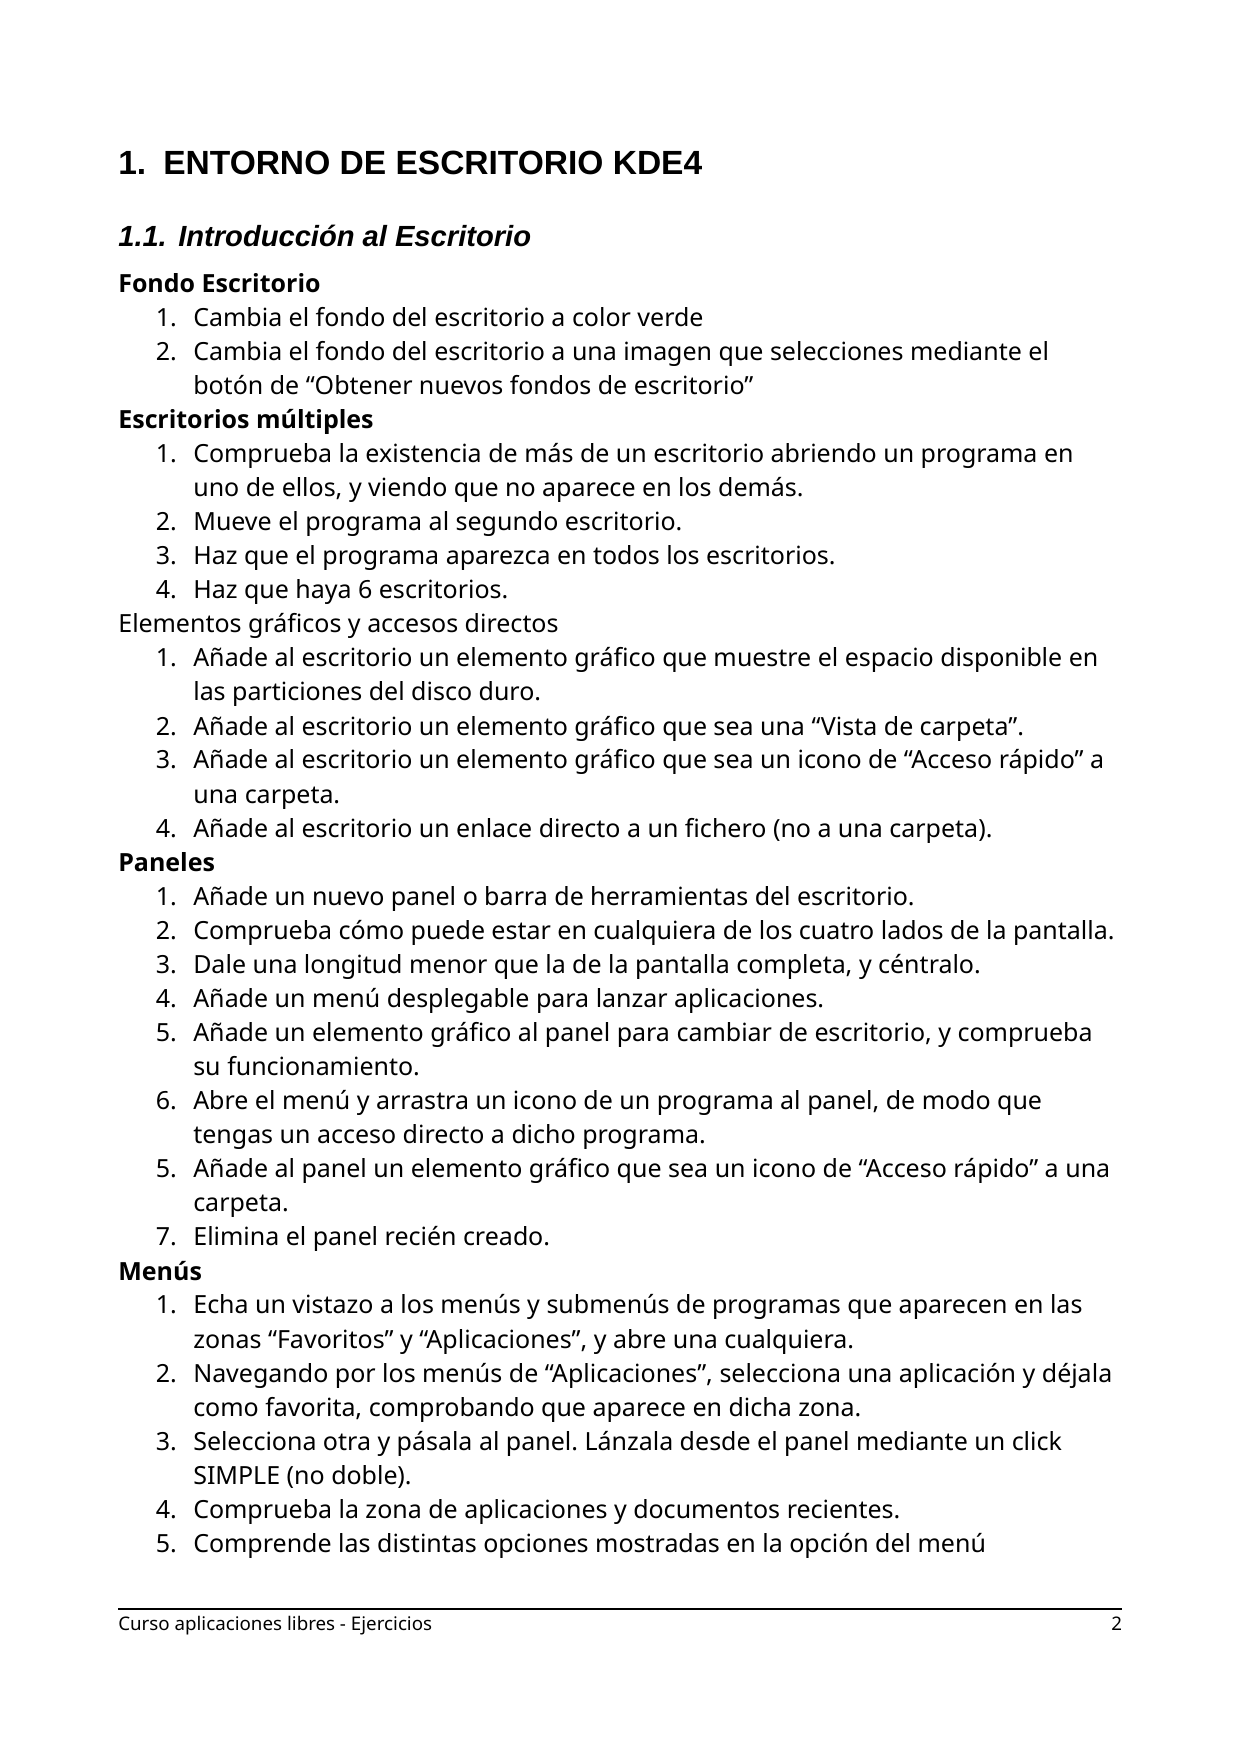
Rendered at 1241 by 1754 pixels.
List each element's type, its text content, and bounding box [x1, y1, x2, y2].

list Añade un nuevo panel o barra de herramientas del escritorio. [156, 878, 1122, 912]
list Echa un vistazo a los menús y submenús de programas que aparecen en las zonas “Favoritos” y “Aplicaciones”, y abre una cualquiera. [156, 1287, 1122, 1355]
list Comprueba cómo puede estar en cualquiera de los cuatro lados de la pantalla. [156, 912, 1122, 947]
list Comprende las distintas opciones mostradas en la opción del menú [156, 1526, 1122, 1560]
list Añade un menú desplegable para lanzar aplicaciones. [156, 981, 1122, 1015]
list Haz que haya 6 escritorios. [156, 572, 1122, 606]
list Abre el menú y arrastra un icono de un programa al panel, de modo que tengas un acceso directo a dicho programa. [156, 1083, 1122, 1151]
list Añade un elemento gráfico al panel para cambiar de escritorio, y comprueba su funcionamiento. [156, 1015, 1122, 1083]
text Menús [118, 1253, 1122, 1287]
list Dale una longitud menor que la de la pantalla completa, y céntralo. [156, 947, 1122, 981]
list Comprueba la existencia de más de un escritorio abriendo un programa en uno de ellos, y viendo que no aparece en los demás. [156, 436, 1122, 504]
list Añade al escritorio un elemento gráfico que sea una “Vista de carpeta”. [156, 708, 1122, 742]
list Cambia el fondo del escritorio a una imagen que selecciones mediante el botón de “Obtener nuevos fondos de escritorio” [156, 333, 1122, 402]
list Mueve el programa al segundo escritorio. [156, 504, 1122, 538]
text Paneles [118, 844, 1122, 878]
list Haz que el programa aparezca en todos los escritorios. [156, 538, 1122, 572]
subtitle Introducción al Escritorio [118, 219, 1122, 253]
list Navegando por los menús de “Aplicaciones”, selecciona una aplicación y déjala como favorita, comprobando que aparece en dicha zona. [156, 1355, 1122, 1423]
list Añade al escritorio un elemento gráfico que muestre el espacio disponible en las particiones del disco duro. [156, 640, 1122, 708]
text Elementos gráficos y accesos directos [118, 606, 1122, 640]
list Selecciona otra y pásala al panel. Lánzala desde el panel mediante un click SIMPLE (no doble). [156, 1423, 1122, 1492]
text Escritorios múltiples [118, 402, 1122, 436]
list Cambia el fondo del escritorio a color verde [156, 299, 1122, 333]
list Añade al escritorio un elemento gráfico que sea un icono de “Acceso rápido” a una carpeta. [156, 742, 1122, 810]
list Elimina el panel recién creado. [156, 1219, 1122, 1253]
list Comprueba la zona de aplicaciones y documentos recientes. [156, 1492, 1122, 1526]
subtitle ENTORNO DE ESCRITORIO KDE4 [118, 143, 1122, 182]
list Añade al escritorio un enlace directo a un fichero (no a una carpeta). [156, 810, 1122, 844]
text Fondo Escritorio [118, 265, 1122, 299]
list Añade al panel un elemento gráfico que sea un icono de “Acceso rápido” a una carpeta. [156, 1151, 1122, 1219]
